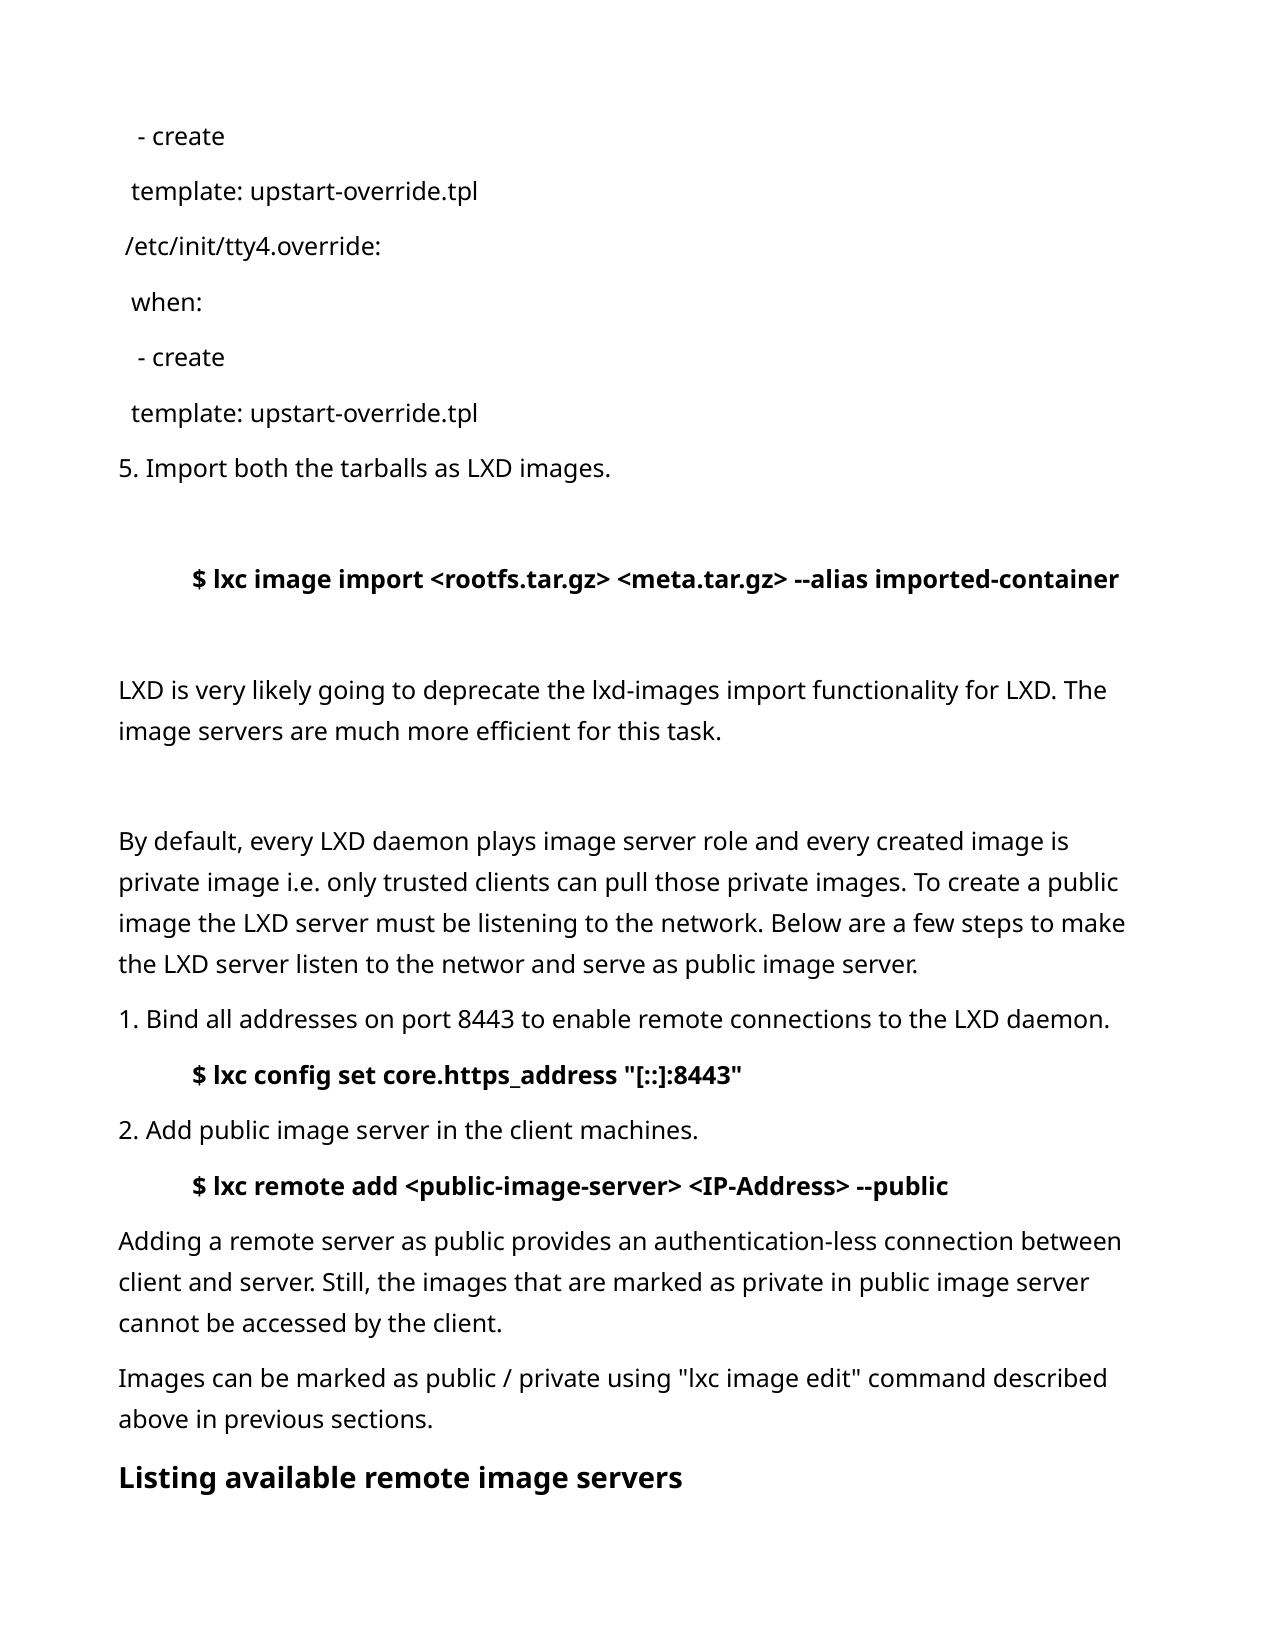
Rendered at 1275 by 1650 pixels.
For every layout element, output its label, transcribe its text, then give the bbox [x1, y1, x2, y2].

text Images can be marked as public / private using "lxc image edit" command described above in previous sections. [118, 1361, 1157, 1436]
text template: upstart-override.tpl [118, 173, 1157, 208]
text when: [118, 284, 1157, 318]
text template: upstart-override.tpl [118, 395, 1157, 429]
text $ lxc image import <rootfs.tar.gz> <meta.tar.gz> --alias imported-container [192, 561, 1157, 596]
text $ lxc remote add <public-image-server> <IP-Address> --public [192, 1168, 1157, 1202]
text 5. Import both the tarballs as LXD images. [118, 451, 1157, 485]
text - create [118, 340, 1157, 374]
text - create [118, 118, 1157, 152]
text By default, every LXD daemon plays image server role and every created image is private image i.e. only trusted clients can pull those private images. To create a public image the LXD server must be listening to the network. Below are a few steps to make the LXD server listen to the networ and serve as public image server. [118, 824, 1157, 981]
text Listing available remote image servers [118, 1457, 1157, 1497]
text 1. Bind all addresses on port 8443 to enable remote connections to the LXD daemon. [118, 1002, 1157, 1036]
text LXD is very likely going to deprecate the lxd-images import functionality for LXD. The image servers are much more efficient for this task. [118, 672, 1157, 747]
text Adding a remote server as public provides an authentication-less connection between client and server. Still, the images that are marked as private in public image server cannot be accessed by the client. [118, 1223, 1157, 1339]
text 2. Add public image server in the client machines. [118, 1113, 1157, 1147]
text $ lxc config set core.https_address "[::]:8443" [192, 1057, 1157, 1091]
text /etc/init/tty4.override: [118, 229, 1157, 263]
